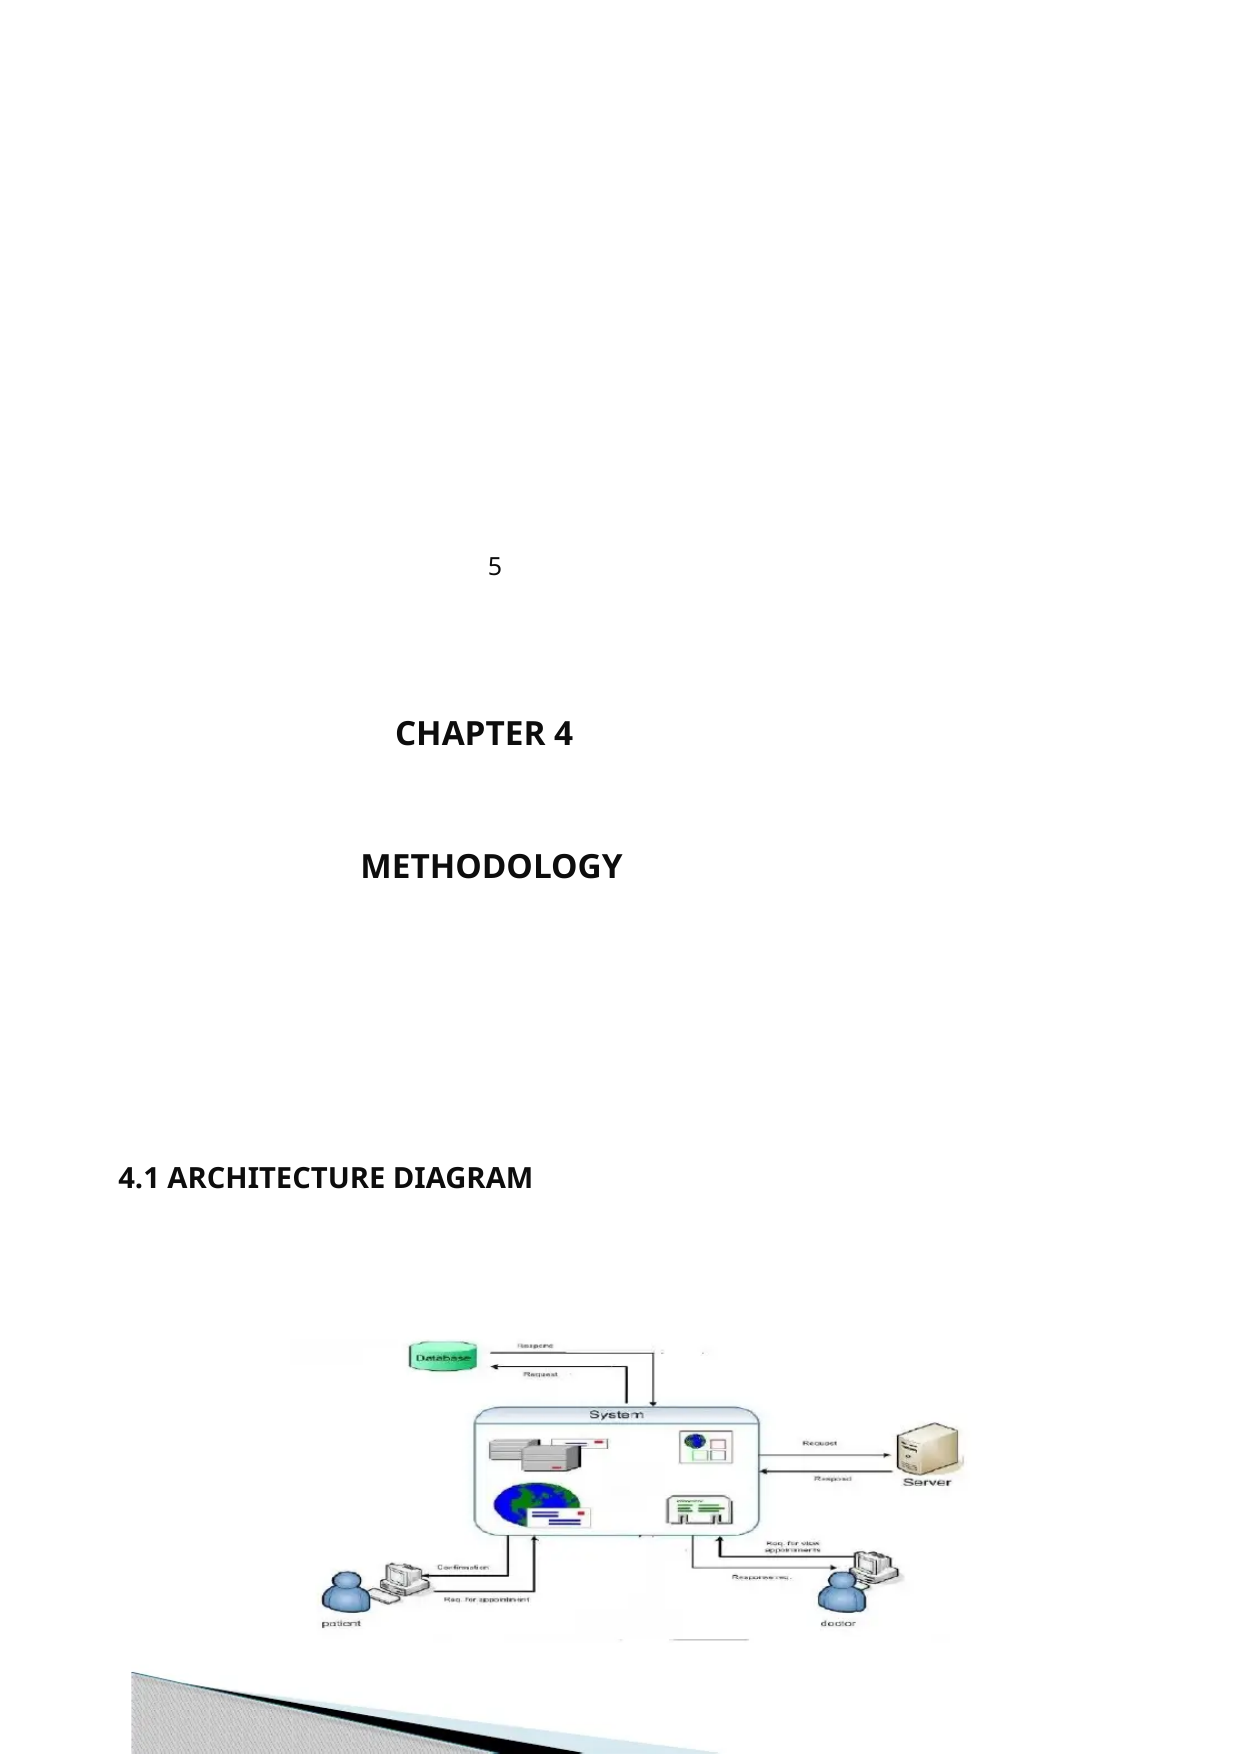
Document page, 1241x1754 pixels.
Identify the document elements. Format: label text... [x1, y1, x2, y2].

text CHAPTER 4 [118, 709, 1122, 755]
text METHODOLOGY [118, 843, 1122, 888]
text 4.1 ARCHITECTURE DIAGRAM [118, 1157, 1122, 1197]
picture [131, 1233, 1136, 1754]
text 5 [118, 548, 1122, 582]
